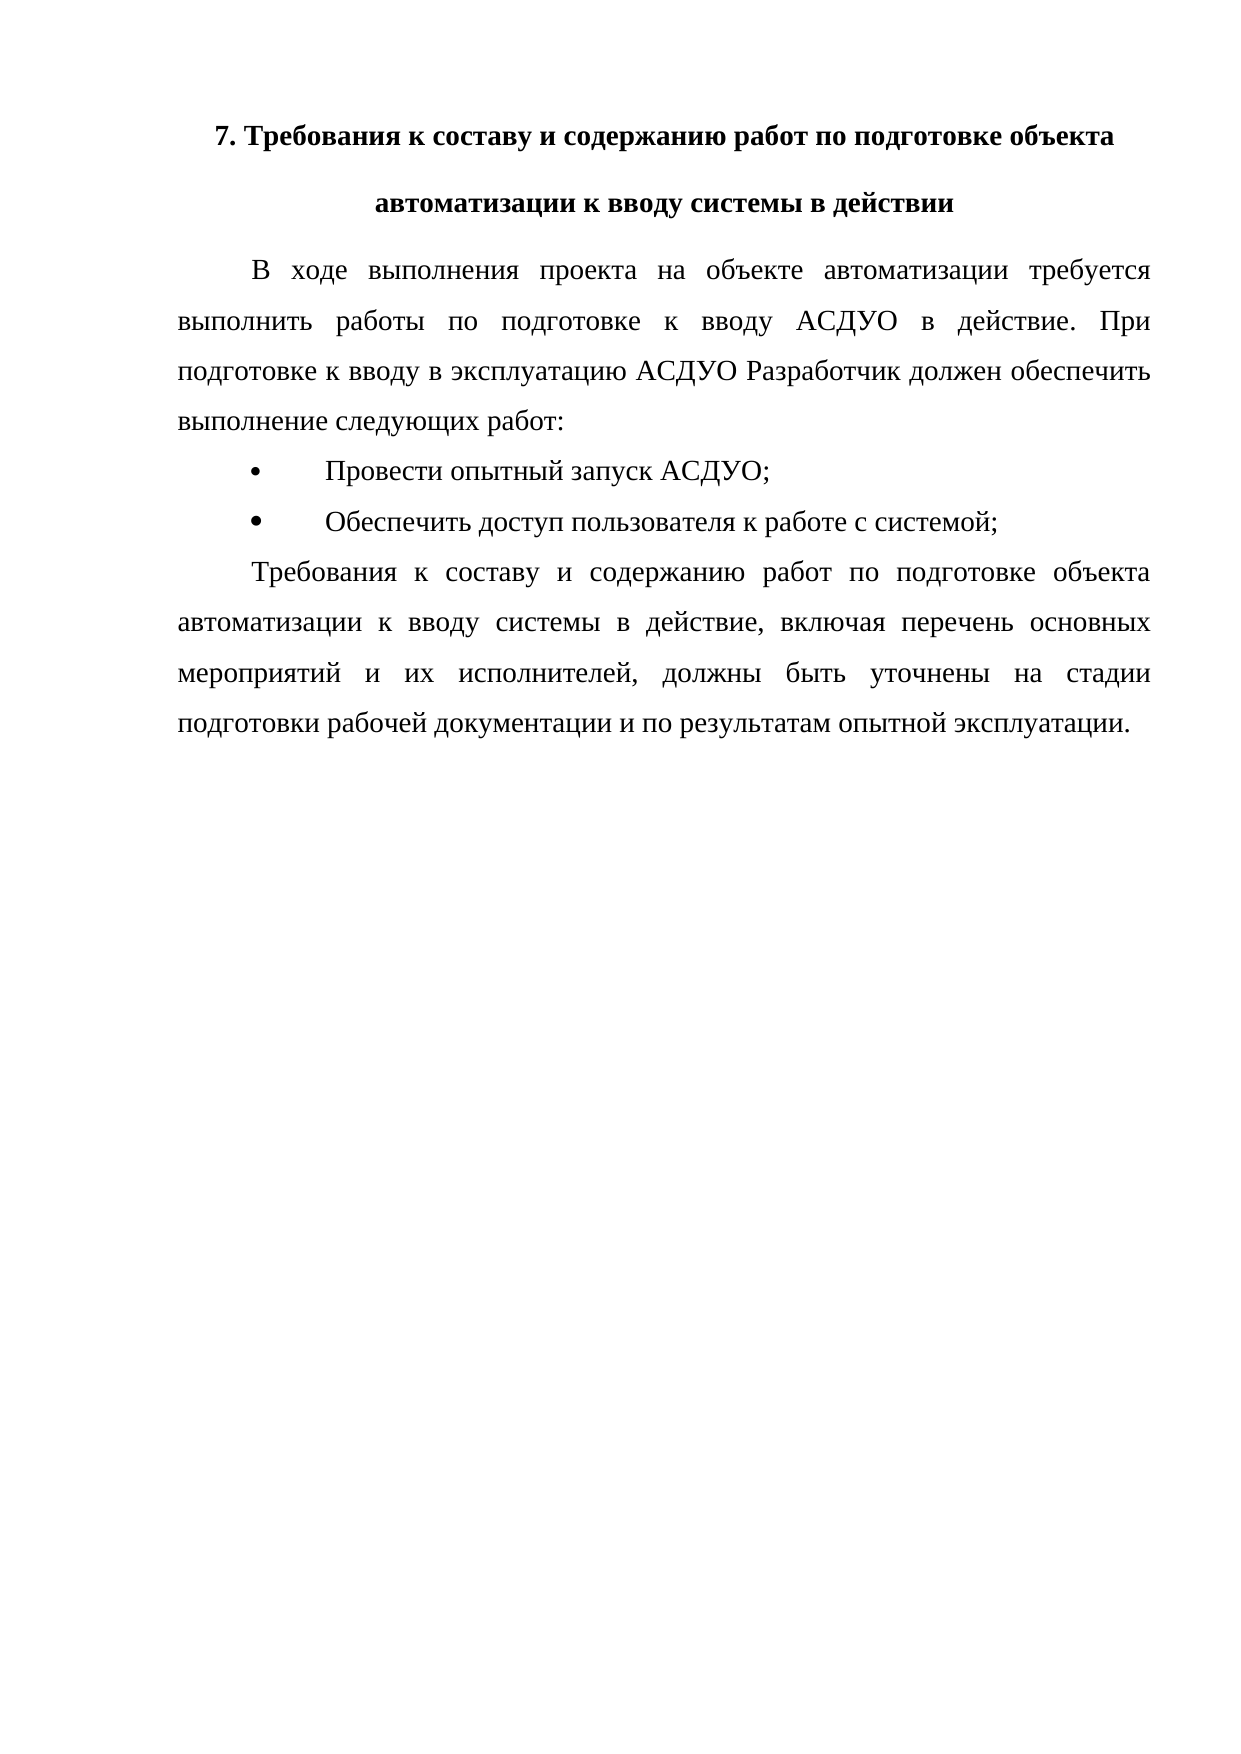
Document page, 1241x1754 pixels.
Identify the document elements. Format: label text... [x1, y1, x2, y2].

text Требования к составу и содержанию работ по подготовке объекта автоматизации к вводу системы в действие, включая перечень основных мероприятий и их исполнителей, должны быть уточнены на стадии подготовки рабочей документации и по результатам опытной эксплуатации. [177, 554, 1152, 739]
list Обеспечить доступ пользователя к работе с системой; [177, 504, 1152, 537]
text В ходе выполнения проекта на объекте автоматизации требуется выполнить работы по подготовке к вводу АСДУО в действие. При подготовке к вводу в эксплуатацию АСДУО Разработчик должен обеспечить выполнение следующих работ: [177, 252, 1152, 437]
list Провести опытный запуск АСДУО; [177, 453, 1152, 487]
subtitle 7. Требования к составу и содержанию работ по подготовке объекта автоматизации к вводу системы в действии [177, 118, 1152, 219]
